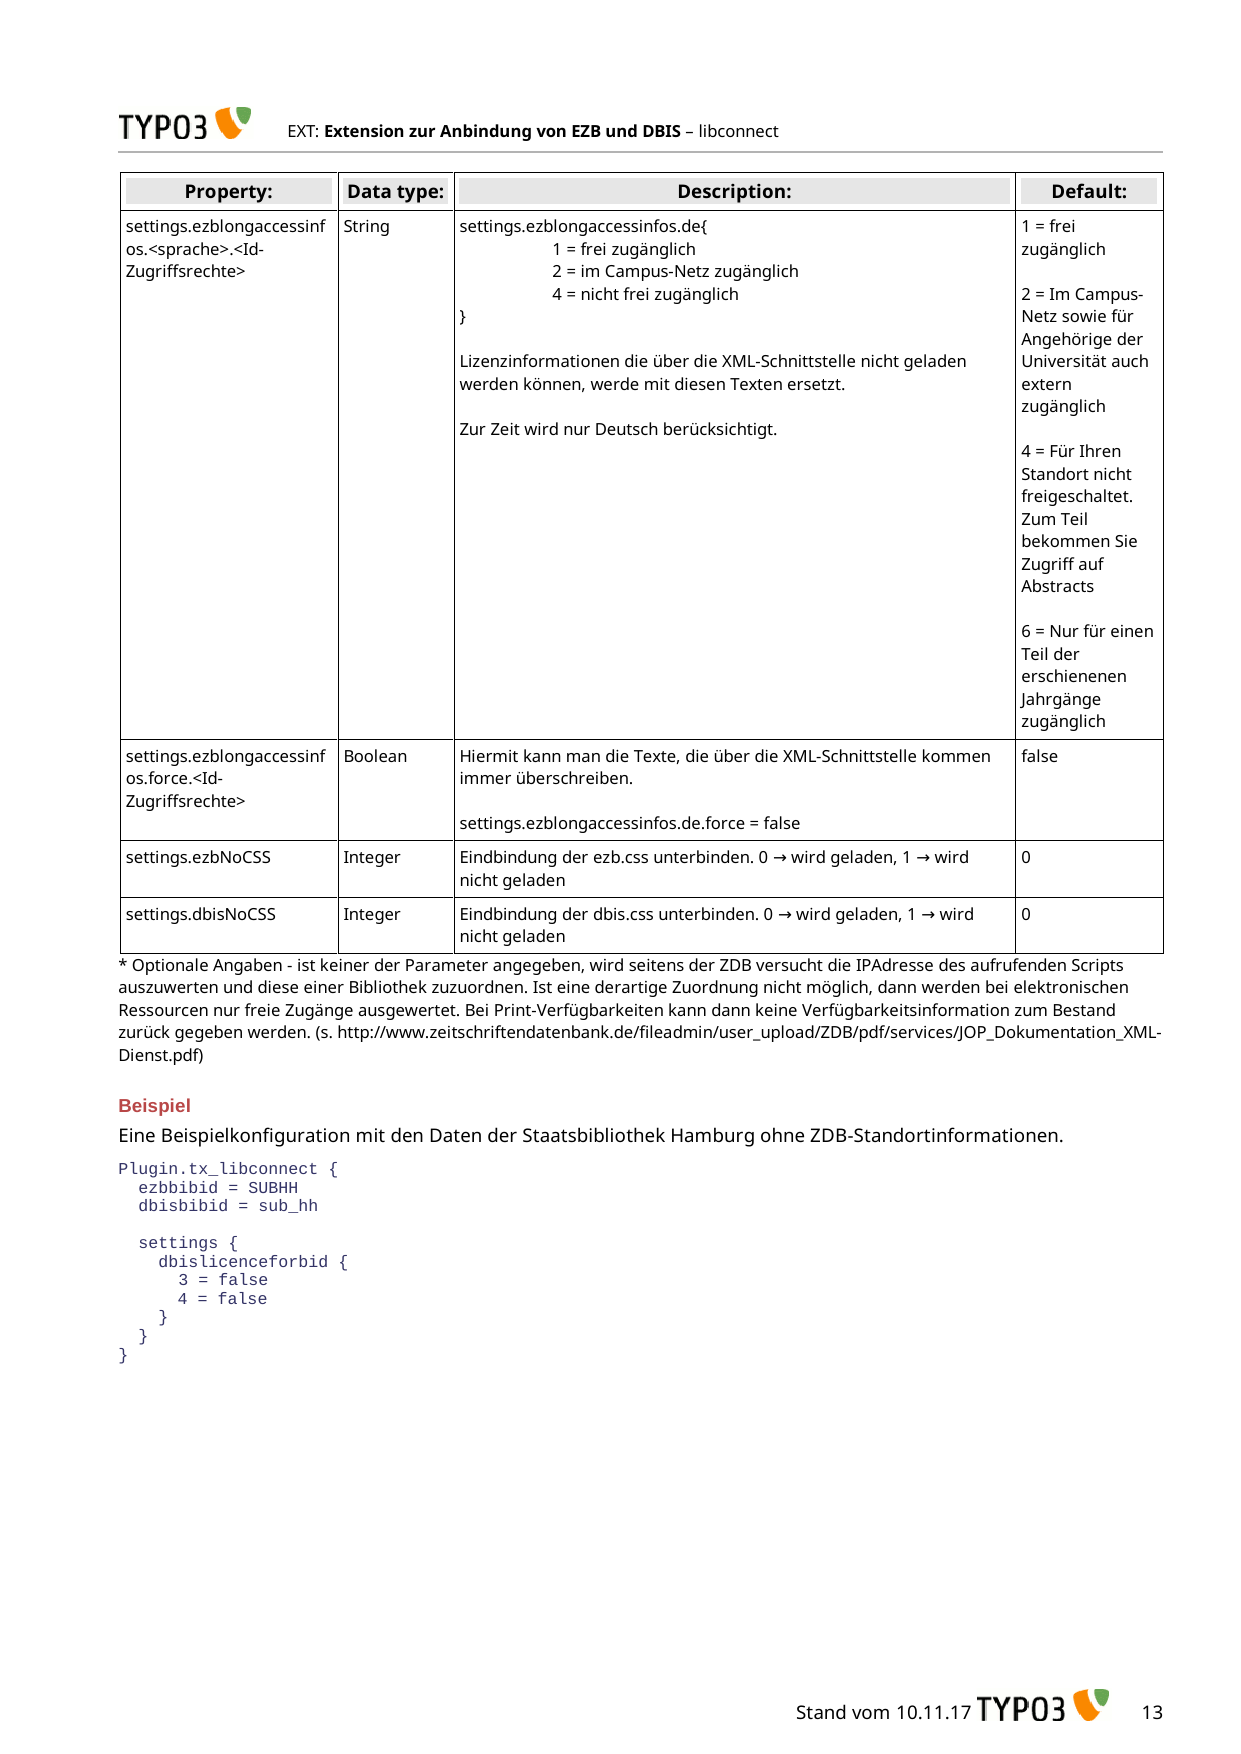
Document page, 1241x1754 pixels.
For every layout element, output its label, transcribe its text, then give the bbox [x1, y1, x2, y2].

table_cell settings.ezblongaccessinfos.force.<Id-Zugriffsrechte> [121, 740, 337, 840]
table_cell Hiermit kann man die Texte, die über die XML-Schnittstelle kommen immer überschreiben. settings.ezblongaccessinfos.de.force = false [455, 740, 1015, 840]
subtitle } } [118, 1328, 1163, 1365]
table_cell settings.dbisNoCSS [121, 898, 337, 953]
table_header Default: [1016, 173, 1163, 210]
table_cell Integer [339, 898, 453, 953]
subtitle 4 = false [118, 1291, 1163, 1309]
picture [976, 1688, 1112, 1721]
table_cell 1 = frei zugänglich 2 = Im Campus-Netz sowie für Angehörige der Universität auch extern zugänglich 4 = Für Ihren Standort nicht freigeschaltet. Zum Teil bekommen Sie Zugriff auf Abstracts 6 = Nur für einen Teil der erschienenen Jahrgänge zugänglich [1016, 211, 1163, 739]
table_cell Eindbindung der ezb.css unterbinden. 0 → wird geladen, 1 → wird nicht geladen [455, 841, 1015, 897]
table_cell Integer [339, 841, 453, 897]
table_cell 0 [1016, 841, 1163, 897]
text * Optionale Angaben - ist keiner der Parameter angegeben, wird seitens der ZDB versucht die IPAdresse des aufrufenden Scripts auszuwerten und diese einer Bibliothek zuzuordnen. Ist eine derartige Zuordnung nicht möglich, dann werden bei elektronischen Ressourcen nur freie Zugänge ausgewertet. Bei Print-Verfügbarkeiten kann dann keine Verfügbarkeitsinformation zum Bestand zurück gegeben werden. (s. http://www.zeitschriftendatenbank.de/fileadmin/user_upload/ZDB/pdf/services/JOP_Dokumentation_XML-Dienst.pdf) [118, 953, 1163, 1066]
subtitle Plugin.tx_libconnect { ezbbibid = SUBHH dbisbibid = sub_hh [118, 1161, 1163, 1217]
table_header Data type: [339, 173, 453, 210]
subtitle settings { [118, 1235, 1163, 1254]
table_cell String [339, 211, 453, 739]
table_header Description: [455, 173, 1015, 210]
table_cell settings.ezblongaccessinfos.de{ 1 = frei zugänglich 2 = im Campus-Netz zugänglich 4 = nicht frei zugänglich } Lizenzinformationen die über die XML-Schnittstelle nicht geladen werden können, werde mit diesen Texten ersetzt. Zur Zeit wird nur Deutsch berücksichtigt. [455, 211, 1015, 739]
table_cell Boolean [339, 740, 453, 840]
table_cell Eindbindung der dbis.css unterbinden. 0 → wird geladen, 1 → wird nicht geladen [455, 898, 1015, 953]
subtitle dbislicenceforbid { [118, 1254, 1163, 1272]
subtitle } [118, 1309, 1163, 1328]
subtitle 3 = false [118, 1272, 1163, 1291]
table_cell false [1016, 740, 1163, 840]
subtitle Beispiel [118, 1095, 1163, 1116]
picture [118, 106, 254, 139]
table_header Property: [121, 173, 337, 210]
table_cell settings.ezbNoCSS [121, 841, 337, 897]
table_cell 0 [1016, 898, 1163, 953]
subtitle Eine Beispielkonfiguration mit den Daten der Staatsbibliothek Hamburg ohne ZDB-Standortinformationen. [118, 1122, 1163, 1148]
table_cell settings.ezblongaccessinfos.<sprache>.<Id-Zugriffsrechte> [121, 211, 337, 739]
